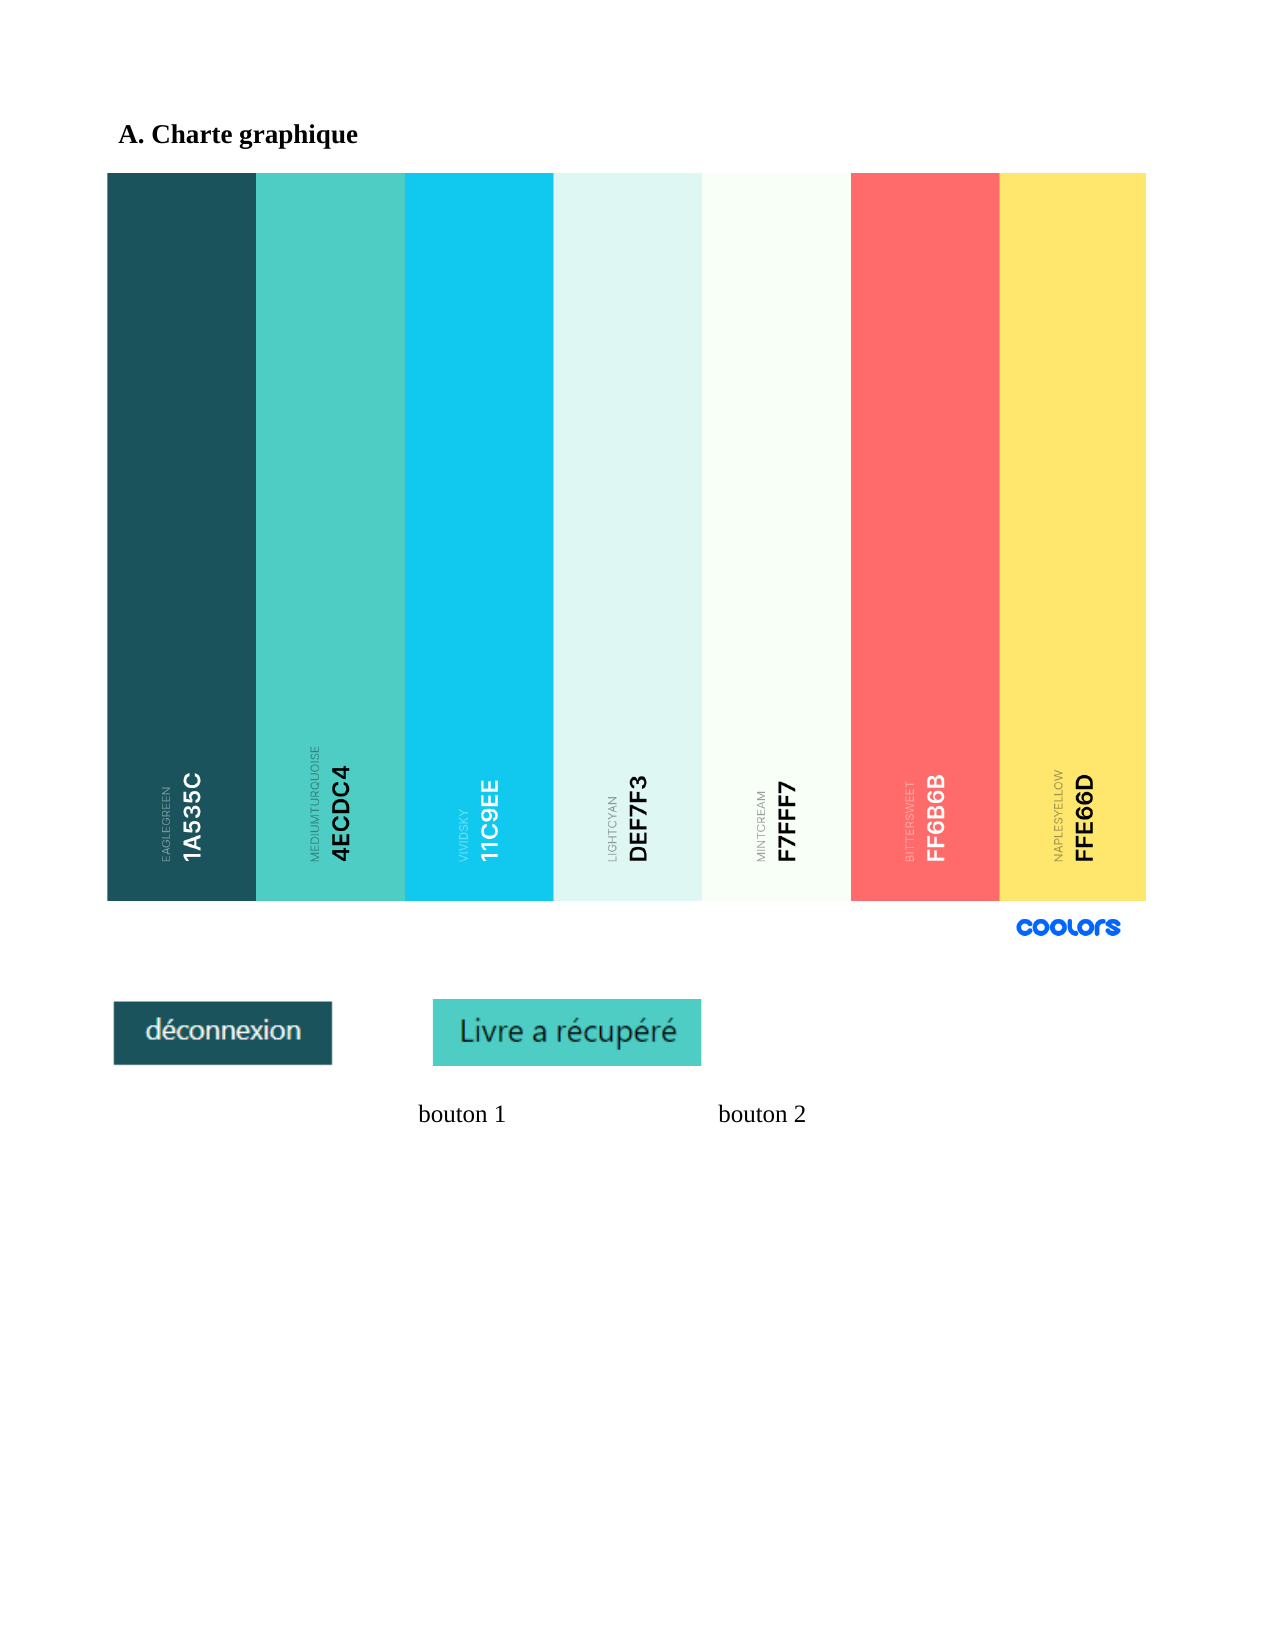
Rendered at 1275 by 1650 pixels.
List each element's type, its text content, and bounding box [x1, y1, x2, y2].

text A. Charte graphique [118, 118, 1157, 149]
picture [111, 968, 348, 1100]
text bouton 1 bouton 2 [118, 1097, 1157, 1128]
picture [432, 999, 702, 1066]
picture [107, 173, 1146, 953]
